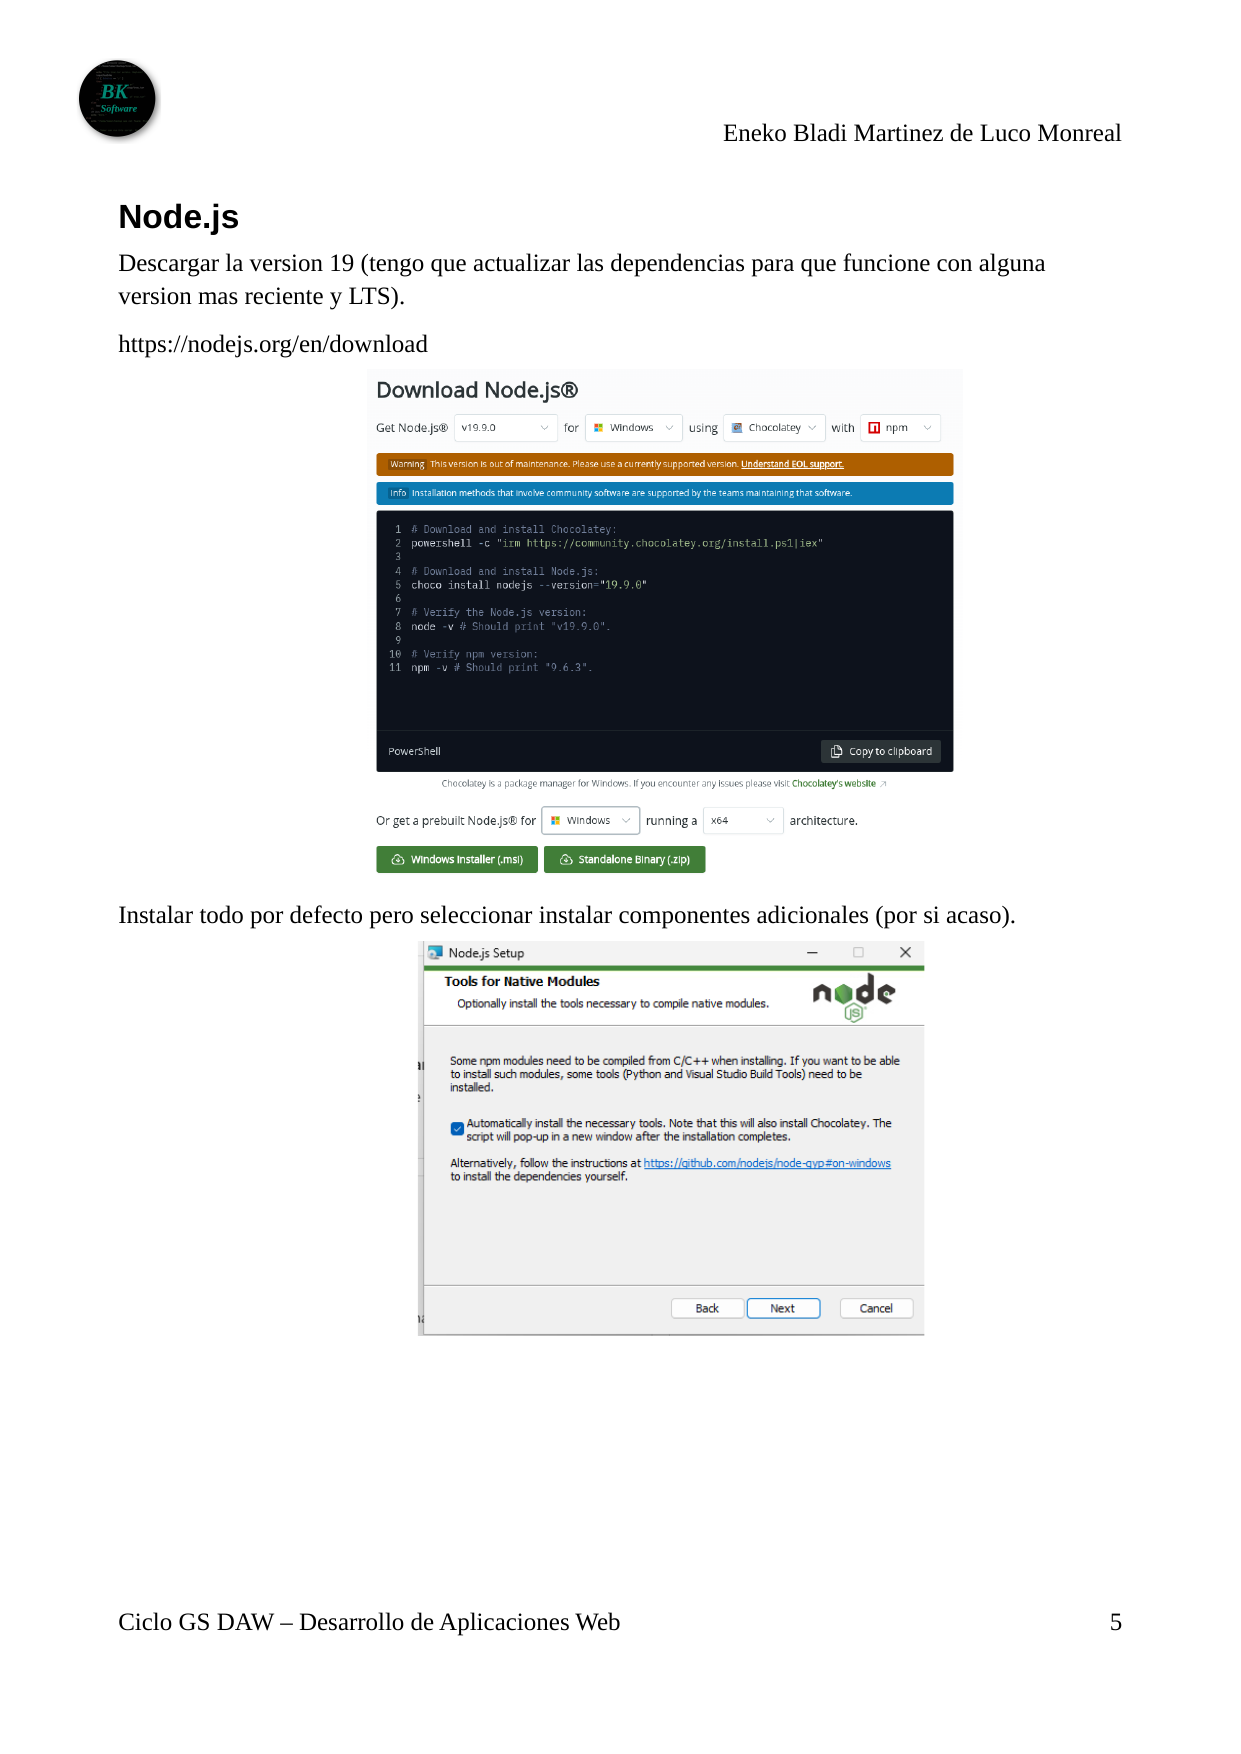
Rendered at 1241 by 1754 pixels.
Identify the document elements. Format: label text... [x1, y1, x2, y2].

picture [367, 369, 963, 877]
text Descargar la version 19 (tengo que actualizar las dependencias para que funcione con alguna version mas reciente y LTS). [118, 248, 1122, 310]
subtitle Node.js [118, 197, 1122, 236]
text https://nodejs.org/en/download [118, 329, 1122, 358]
picture [76, 58, 162, 144]
text Instalar todo por defecto pero seleccionar instalar componentes adicionales (por si acaso). [118, 900, 1122, 929]
picture [417, 941, 925, 1336]
